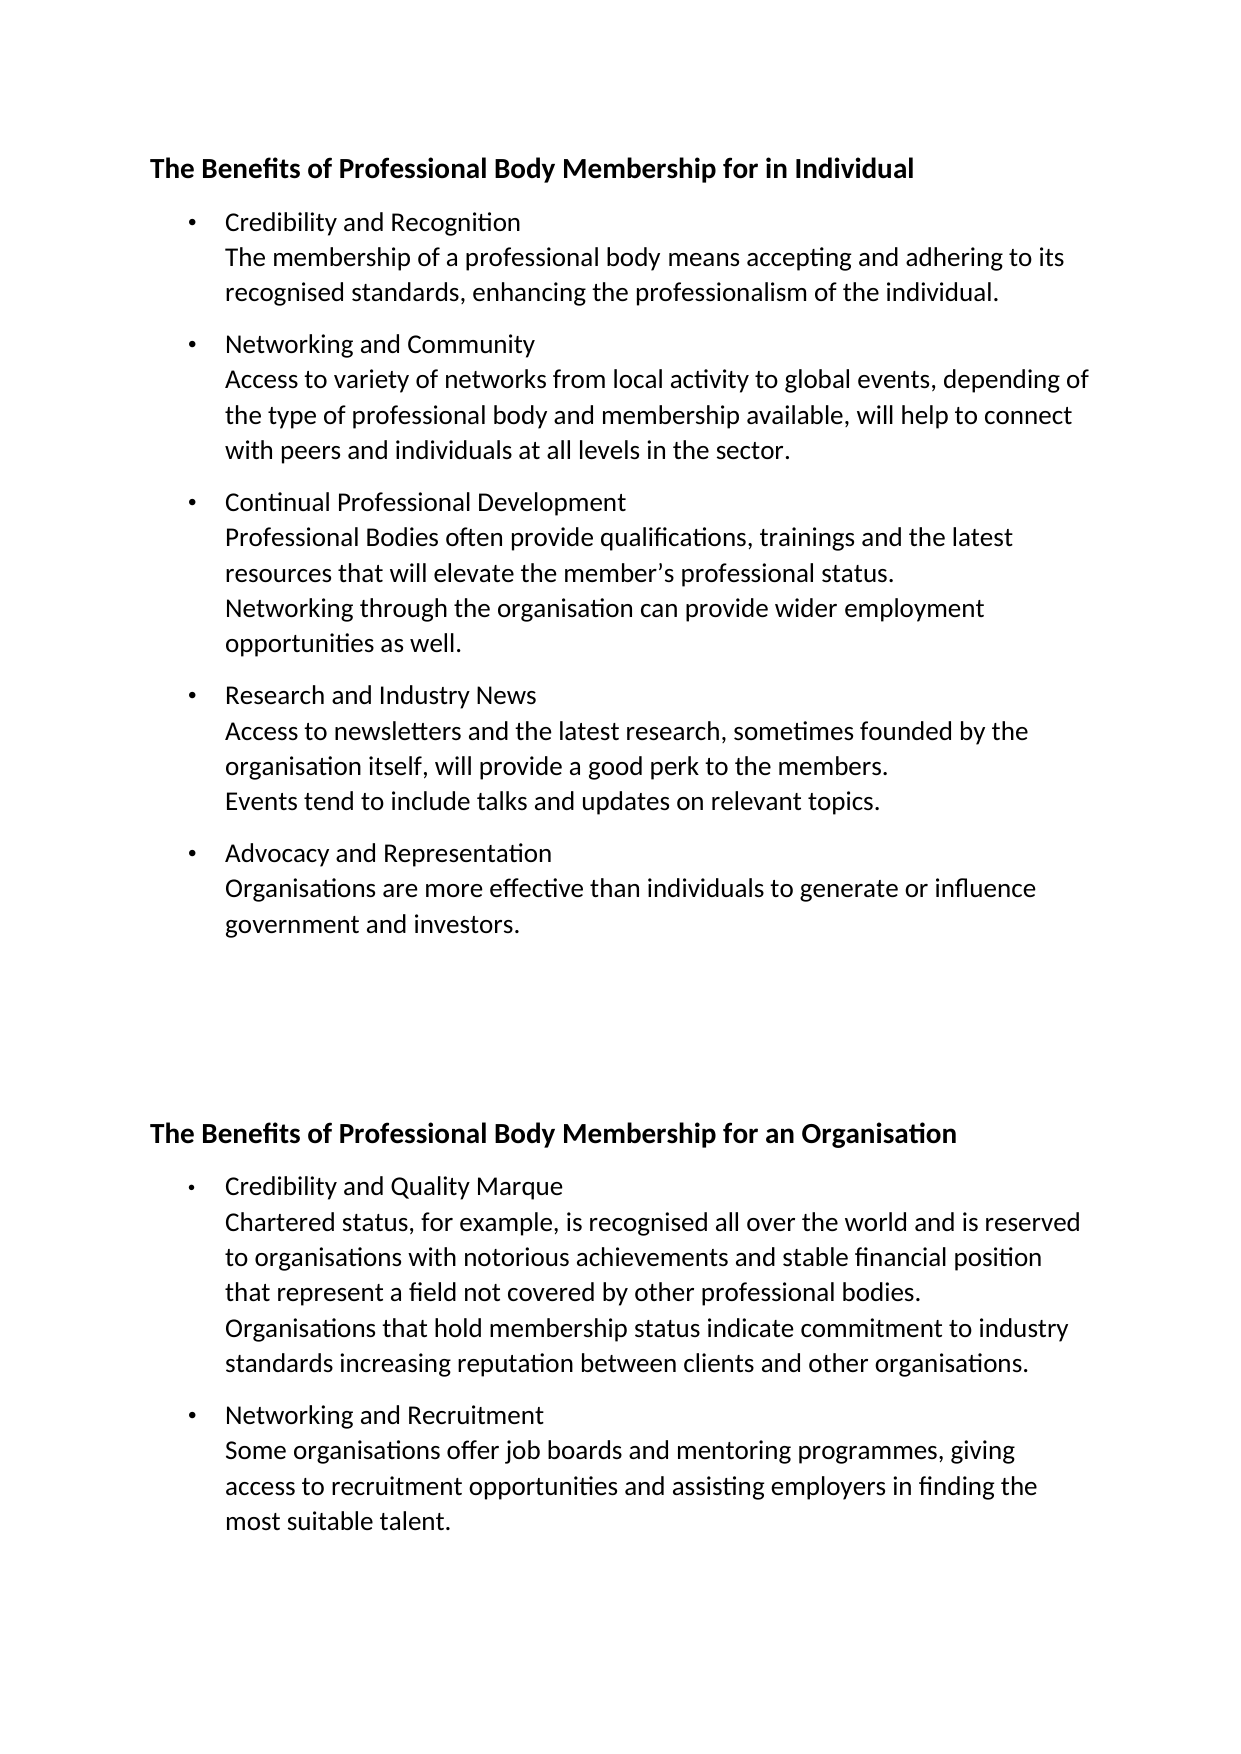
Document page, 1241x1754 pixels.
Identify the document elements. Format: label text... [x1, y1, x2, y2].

text The Benefits of Professional Body Membership for an Organisation [150, 1115, 1090, 1151]
list Continual Professional Development Professional Bodies often provide qualifications, trainings and the latest resources that will elevate the member’s professional status. Networking through the organisation can provide wider employment opportunities as well. [187, 485, 1090, 659]
list Networking and Community Access to variety of networks from local activity to global events, depending of the type of professional body and membership available, will help to connect with peers and individuals at all levels in the sector. [187, 327, 1090, 466]
text The Benefits of Professional Body Membership for in Individual [150, 150, 1090, 186]
list Credibility and Quality Marque Chartered status, for example, is recognised all over the world and is reserved to organisations with notorious achievements and stable financial position that represent a field not covered by other professional bodies. Organisations that hold membership status indicate commitment to industry standards increasing reputation between clients and other organisations. [187, 1169, 1090, 1379]
list Advocacy and Representation Organisations are more effective than individuals to generate or influence government and investors. [187, 836, 1090, 940]
list Research and Industry News Access to newsletters and the latest research, sometimes founded by the organisation itself, will provide a good perk to the members. Events tend to include talks and updates on relevant topics. [187, 678, 1090, 817]
list Networking and Recruitment Some organisations offer job boards and mentoring programmes, giving access to recruitment opportunities and assisting employers in finding the most suitable talent. [187, 1398, 1090, 1537]
list Credibility and Recognition The membership of a professional body means accepting and adhering to its recognised standards, enhancing the professionalism of the individual. [187, 205, 1090, 308]
